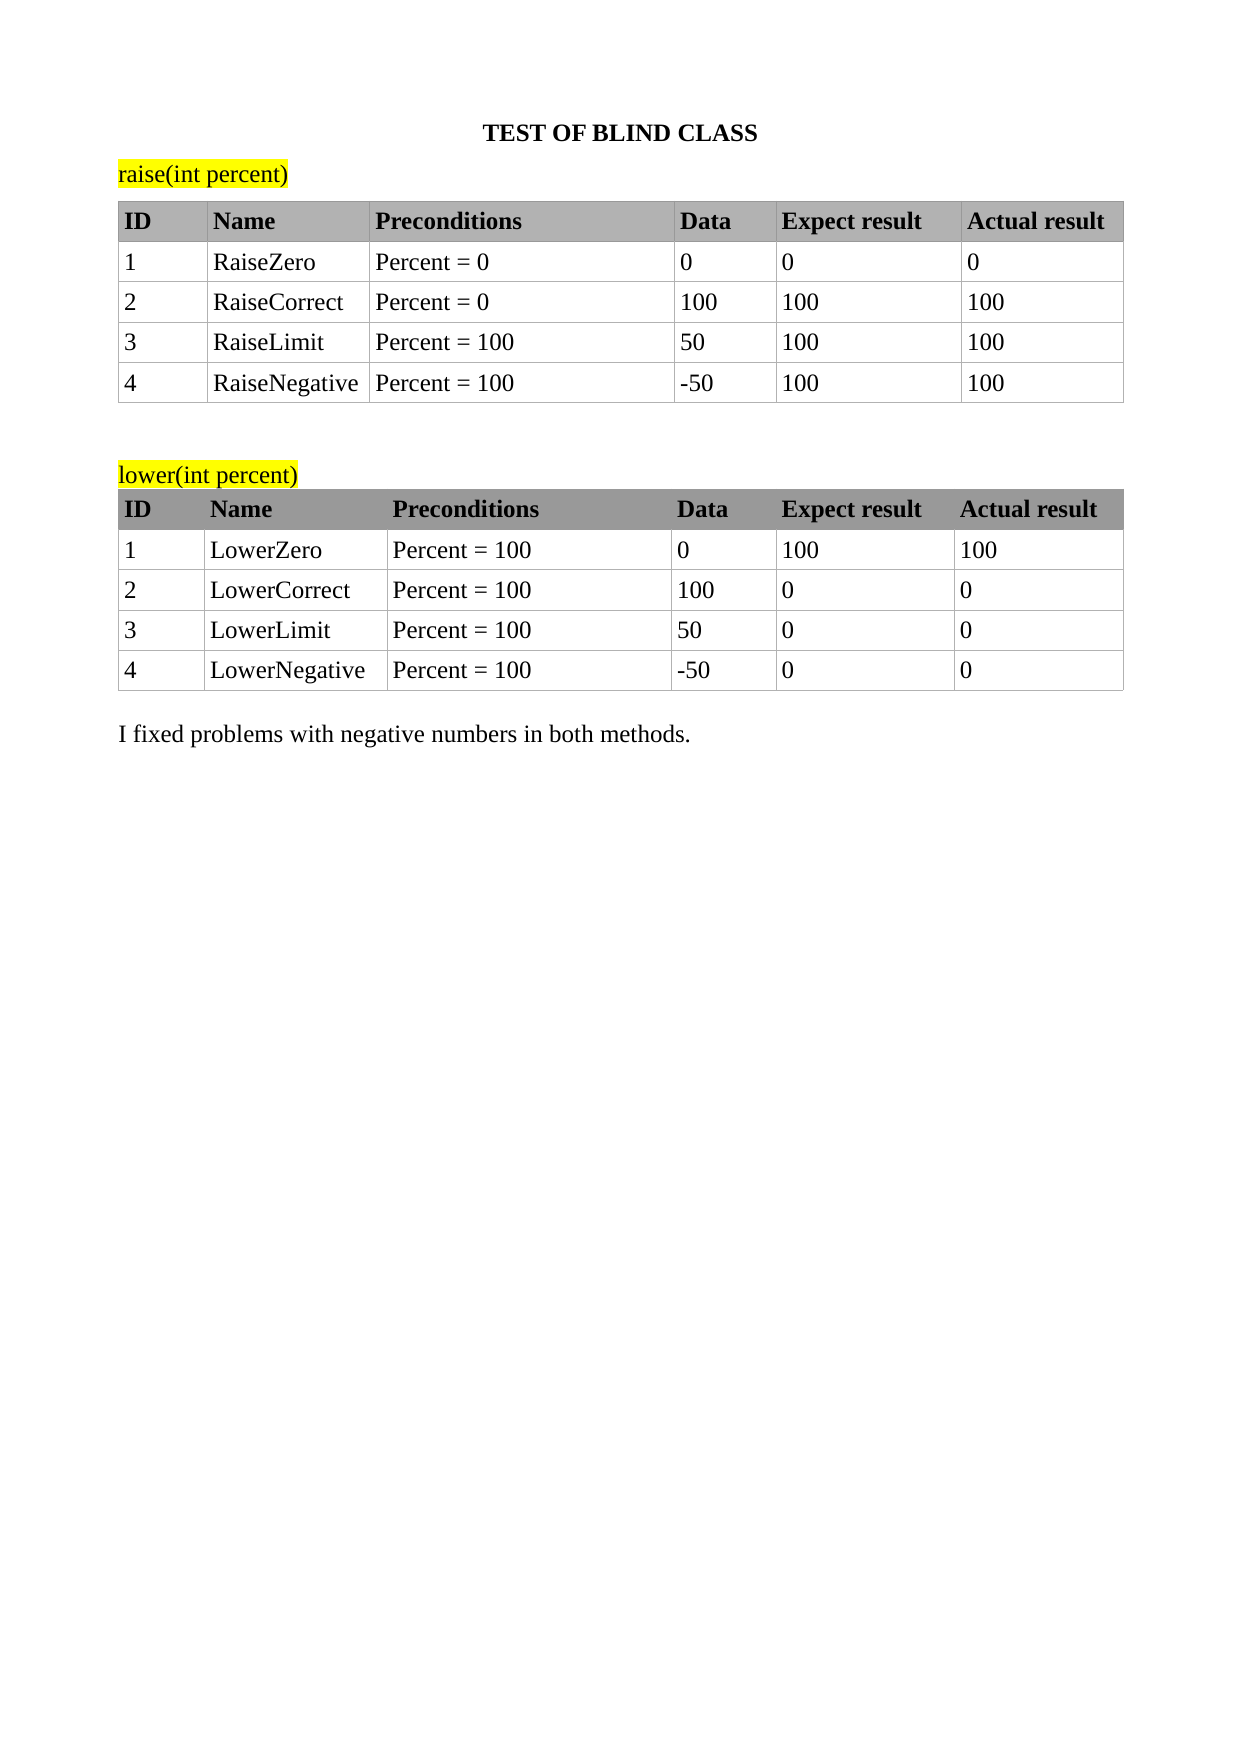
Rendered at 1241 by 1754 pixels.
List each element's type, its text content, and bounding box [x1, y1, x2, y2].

table_cell 0 [955, 611, 1123, 650]
table_header Data [675, 202, 776, 241]
table_cell 0 [777, 611, 954, 650]
table_cell 100 [675, 282, 776, 322]
text TEST OF BLIND CLASS [118, 118, 1122, 147]
table_cell 2 [119, 282, 207, 322]
table_cell 0 [955, 570, 1123, 609]
table_cell 2 [119, 570, 204, 609]
table_cell RaiseZero [208, 242, 369, 281]
table_cell 0 [955, 651, 1123, 690]
table_cell 100 [672, 570, 776, 609]
table_cell 0 [777, 570, 954, 609]
table_cell 50 [675, 323, 776, 362]
table_cell 1 [119, 242, 207, 281]
table_header Data [672, 490, 776, 529]
table_cell 3 [119, 323, 207, 362]
table_cell Percent = 100 [388, 651, 671, 690]
table_cell 100 [962, 323, 1123, 362]
table_cell Percent = 0 [370, 282, 674, 322]
table_header Preconditions [370, 202, 674, 241]
table_cell 100 [955, 530, 1123, 569]
table_header Expect result [777, 202, 961, 241]
table_cell 100 [962, 363, 1123, 402]
table_cell 0 [672, 530, 776, 569]
table_cell 100 [962, 282, 1123, 322]
table_cell LowerNegative [205, 651, 387, 690]
table_cell 3 [119, 611, 204, 650]
text lower(int percent) [118, 460, 1122, 488]
table_header ID [119, 490, 204, 529]
table_cell -50 [675, 363, 776, 402]
table_cell 100 [777, 530, 954, 569]
table_cell 4 [119, 651, 204, 690]
table_cell 100 [777, 282, 961, 322]
table_header Name [208, 202, 369, 241]
table_cell 1 [119, 530, 204, 569]
table_cell RaiseCorrect [208, 282, 369, 322]
table_header Expect result [777, 490, 954, 529]
table_cell 4 [119, 363, 207, 402]
table_cell Percent = 100 [388, 530, 671, 569]
text I fixed problems with negative numbers in both methods. [118, 719, 1122, 748]
table_cell Percent = 100 [370, 363, 674, 402]
table_header Actual result [955, 490, 1123, 529]
table_cell 50 [672, 611, 776, 650]
table_cell 100 [777, 323, 961, 362]
table_header Name [205, 490, 387, 529]
table_cell LowerZero [205, 530, 387, 569]
table_cell 0 [777, 242, 961, 281]
table_cell RaiseNegative [208, 363, 369, 402]
table_cell LowerCorrect [205, 570, 387, 609]
table_cell Percent = 100 [388, 570, 671, 609]
table_cell 0 [777, 651, 954, 690]
text raise(int percent) [118, 159, 1122, 188]
table_cell LowerLimit [205, 611, 387, 650]
table_header ID [119, 202, 207, 241]
table_header Preconditions [388, 490, 671, 529]
table_header Actual result [962, 202, 1123, 241]
table_cell 0 [962, 242, 1123, 281]
table_cell Percent = 100 [388, 611, 671, 650]
table_cell 0 [675, 242, 776, 281]
table_cell RaiseLimit [208, 323, 369, 362]
table_cell -50 [672, 651, 776, 690]
table_cell Percent = 100 [370, 323, 674, 362]
table_cell Percent = 0 [370, 242, 674, 281]
table_cell 100 [777, 363, 961, 402]
